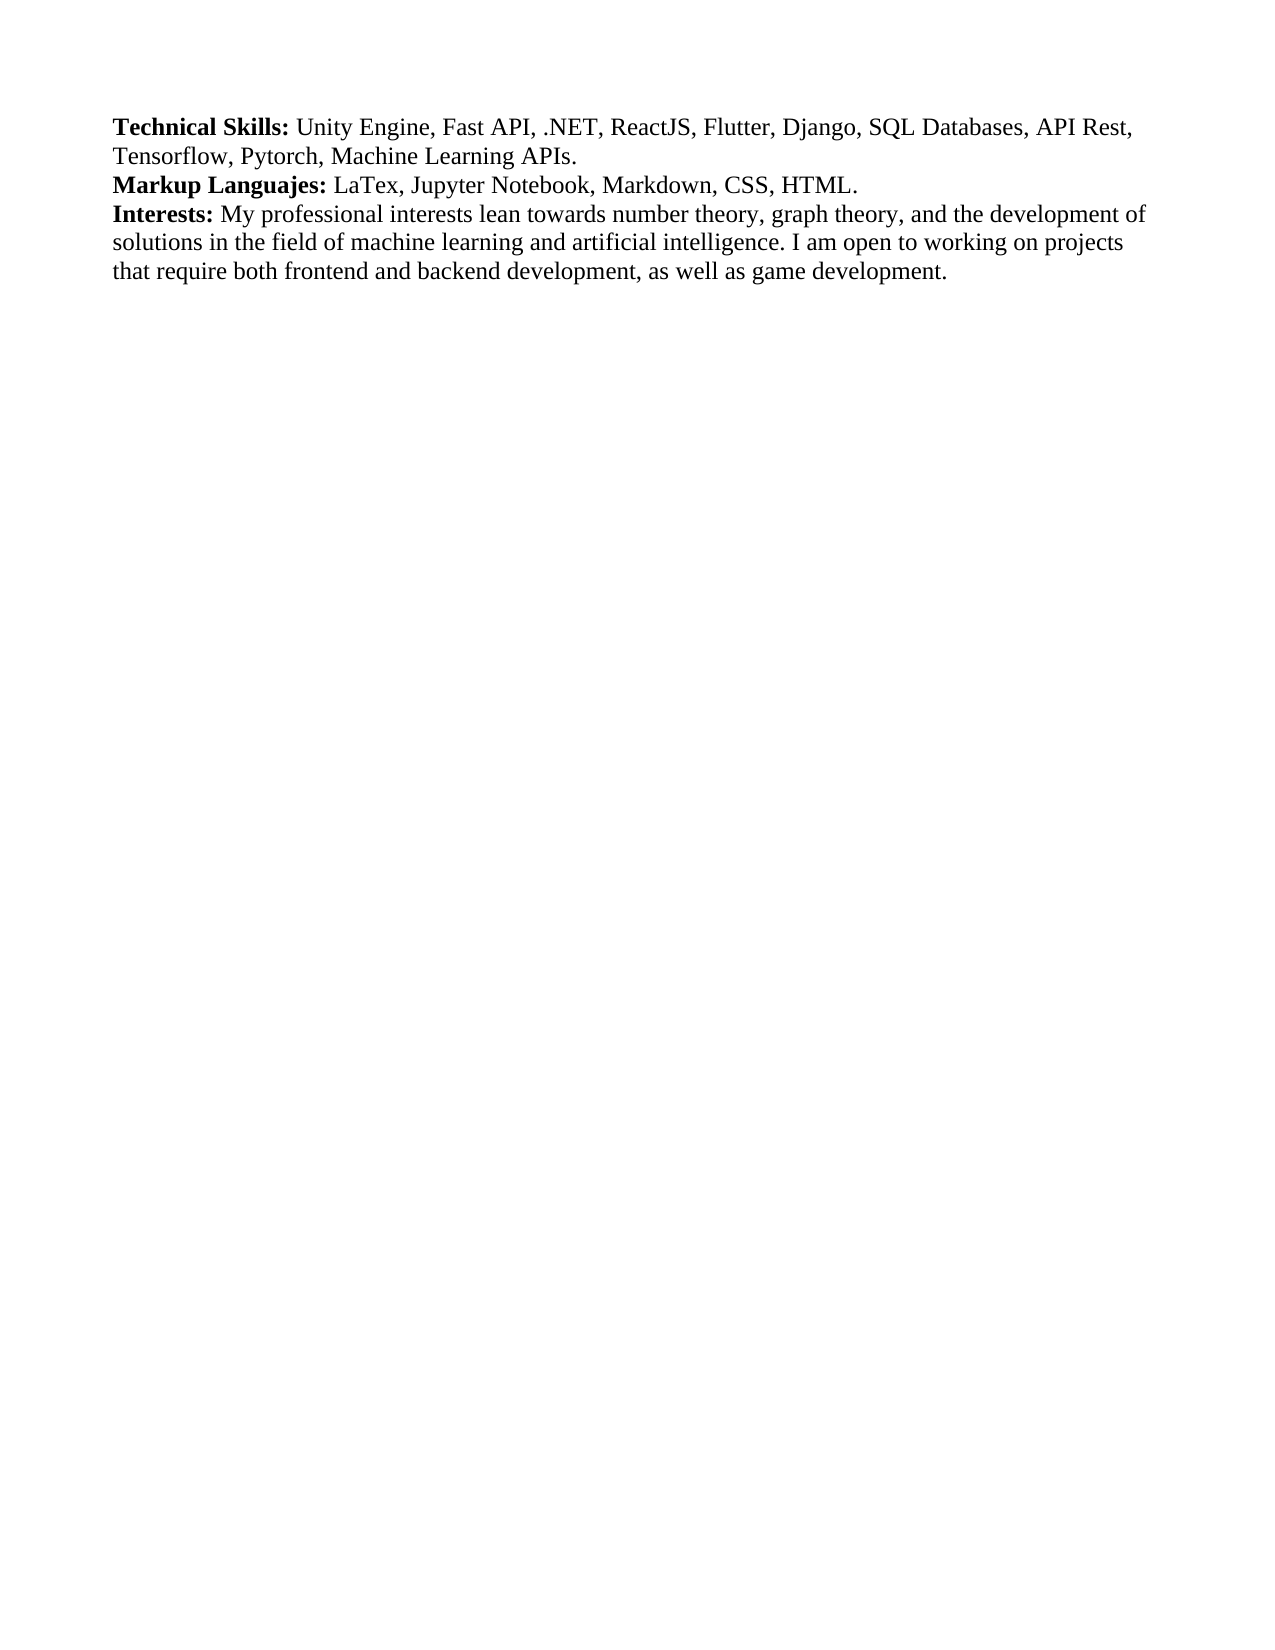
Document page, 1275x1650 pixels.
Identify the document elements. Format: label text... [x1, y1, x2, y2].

text Technical Skills: Unity Engine, Fast API, .NET, ReactJS, Flutter, Django, SQL Databases, API Rest, Tensorflow, Pytorch, Machine Learning APIs. [112, 112, 1162, 170]
text Markup Languajes: LaTex, Jupyter Notebook, Markdown, CSS, HTML. [112, 170, 1162, 199]
text Interests: My professional interests lean towards number theory, graph theory, and the development of solutions in the field of machine learning and artificial intelligence. I am open to working on projects that require both frontend and backend development, as well as game development. [112, 199, 1162, 285]
